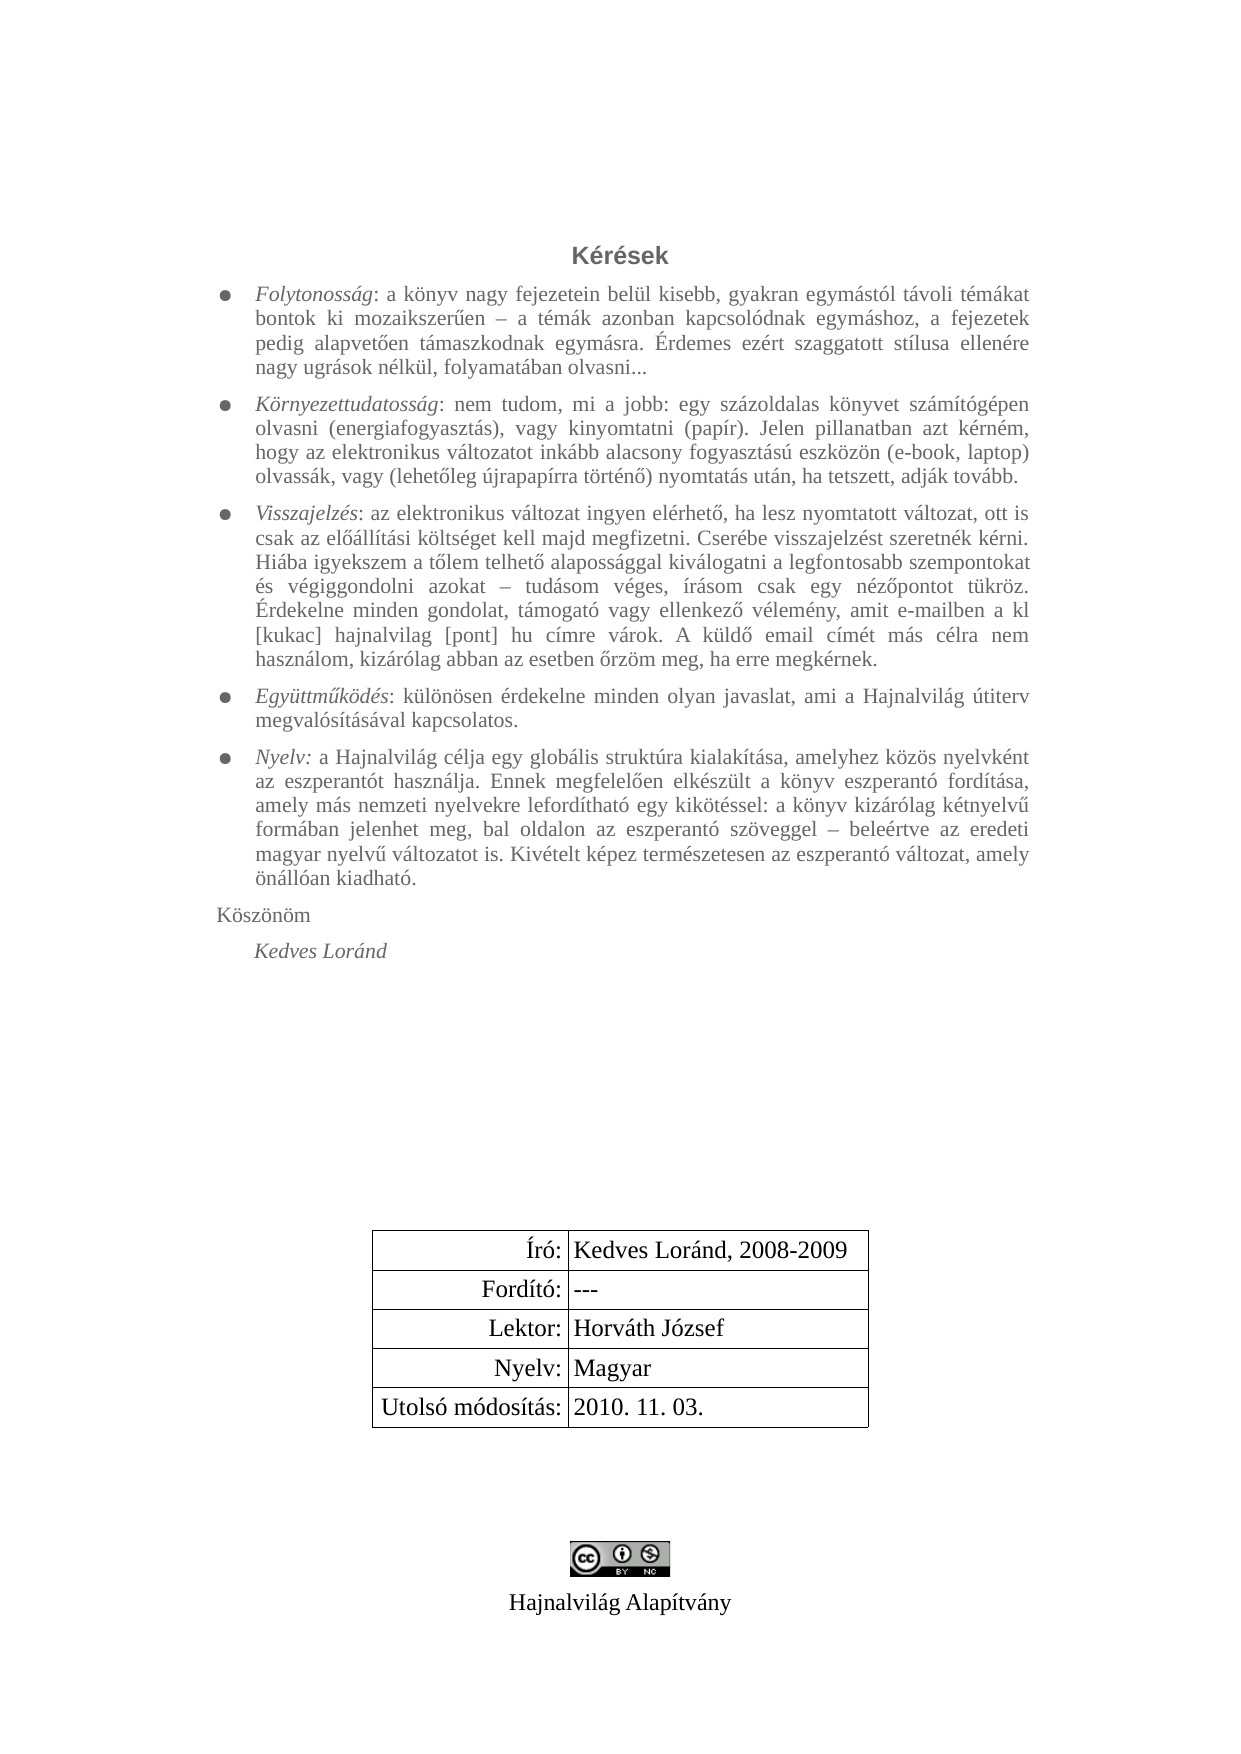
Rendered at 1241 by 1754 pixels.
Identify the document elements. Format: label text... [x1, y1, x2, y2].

table_cell --- [569, 1271, 868, 1309]
list Együttműködés: különösen érdekelne minden olyan javaslat, ami a Hajnalvilág útiterv megvalósításával kapcsolatos. [218, 683, 1030, 732]
picture [570, 1541, 671, 1577]
table_header Kedves Loránd, 2008-2009 [569, 1231, 868, 1269]
text Hajnalvilág Alapítvány [452, 1553, 788, 1615]
list Nyelv: a Hajnalvilág célja egy globális struktúra kialakítása, amelyhez közös nyelvként az eszperantót használja. Ennek megfelelően elkészült a könyv eszperantó fordítása, amely más nemzeti nyelvekre lefordítható egy kikötéssel: a könyv kizárólag kétnyelvű formában jelenhet meg, bal oldalon az eszperantó szöveggel – beleértve az eredeti magyar nyelvű változatot is. Kivételt képez természetesen az eszperantó változat, amely önállóan kiadható. [218, 744, 1030, 890]
table_cell Lektor: [373, 1310, 568, 1348]
table_cell Nyelv: [373, 1349, 568, 1387]
table_cell Horváth József [569, 1310, 868, 1348]
text Kérések [180, 242, 1060, 269]
table_cell Fordító: [373, 1271, 568, 1309]
list Visszajelzés: az elektronikus változat ingyen elérhető, ha lesz nyomtatott változat, ott is csak az előállítási költséget kell majd megfizetni. Cserébe visszajelzést szeretnék kérni. Hiába igyekszem a tőlem telhető alapossággal kiválogatni a legfon­tosabb szempontokat és végiggondolni azokat – tudásom véges, írásom csak egy nézőpontot tükröz. Érdekelne minden gondolat, támogató vagy ellenkező vélemény, amit e-mailben a kl [kukac] hajnalvilag [pont] hu címre várok. A küldő email címét más célra nem használom, kizárólag abban az esetben őrzöm meg, ha erre megkérnek. [218, 501, 1030, 671]
text Kedves Loránd [180, 939, 1060, 964]
table_header Író: [373, 1231, 568, 1269]
text Köszönöm [216, 903, 1060, 927]
list Folytonosság: a könyv nagy fejezetein belül kisebb, gyakran egymástól távoli témákat bontok ki mozaikszerűen – a témák azonban kapcsolódnak egymáshoz, a fejezetek pedig alapvetően támaszkodnak egymásra. Érdemes ezért szaggatott stílusa ellenére nagy ugrások nélkül, folyamatában olvasni... [218, 282, 1030, 379]
table_cell 2010. 11. 03. [569, 1388, 868, 1427]
table_cell Utolsó módosítás: [373, 1388, 568, 1427]
list Környezettudatosság: nem tudom, mi a jobb: egy százoldalas könyvet számítógépen olvasni (energiafogyasztás), vagy kinyomtatni (papír). Jelen pillanatban azt kérném, hogy az elektronikus változatot inkább alacsony fogyasztású eszközön (e-book, laptop) olvassák, vagy (lehetőleg újrapapírra történő) nyomtatás után, ha tetszett, adják tovább. [218, 392, 1030, 489]
table_cell Magyar [569, 1349, 868, 1387]
